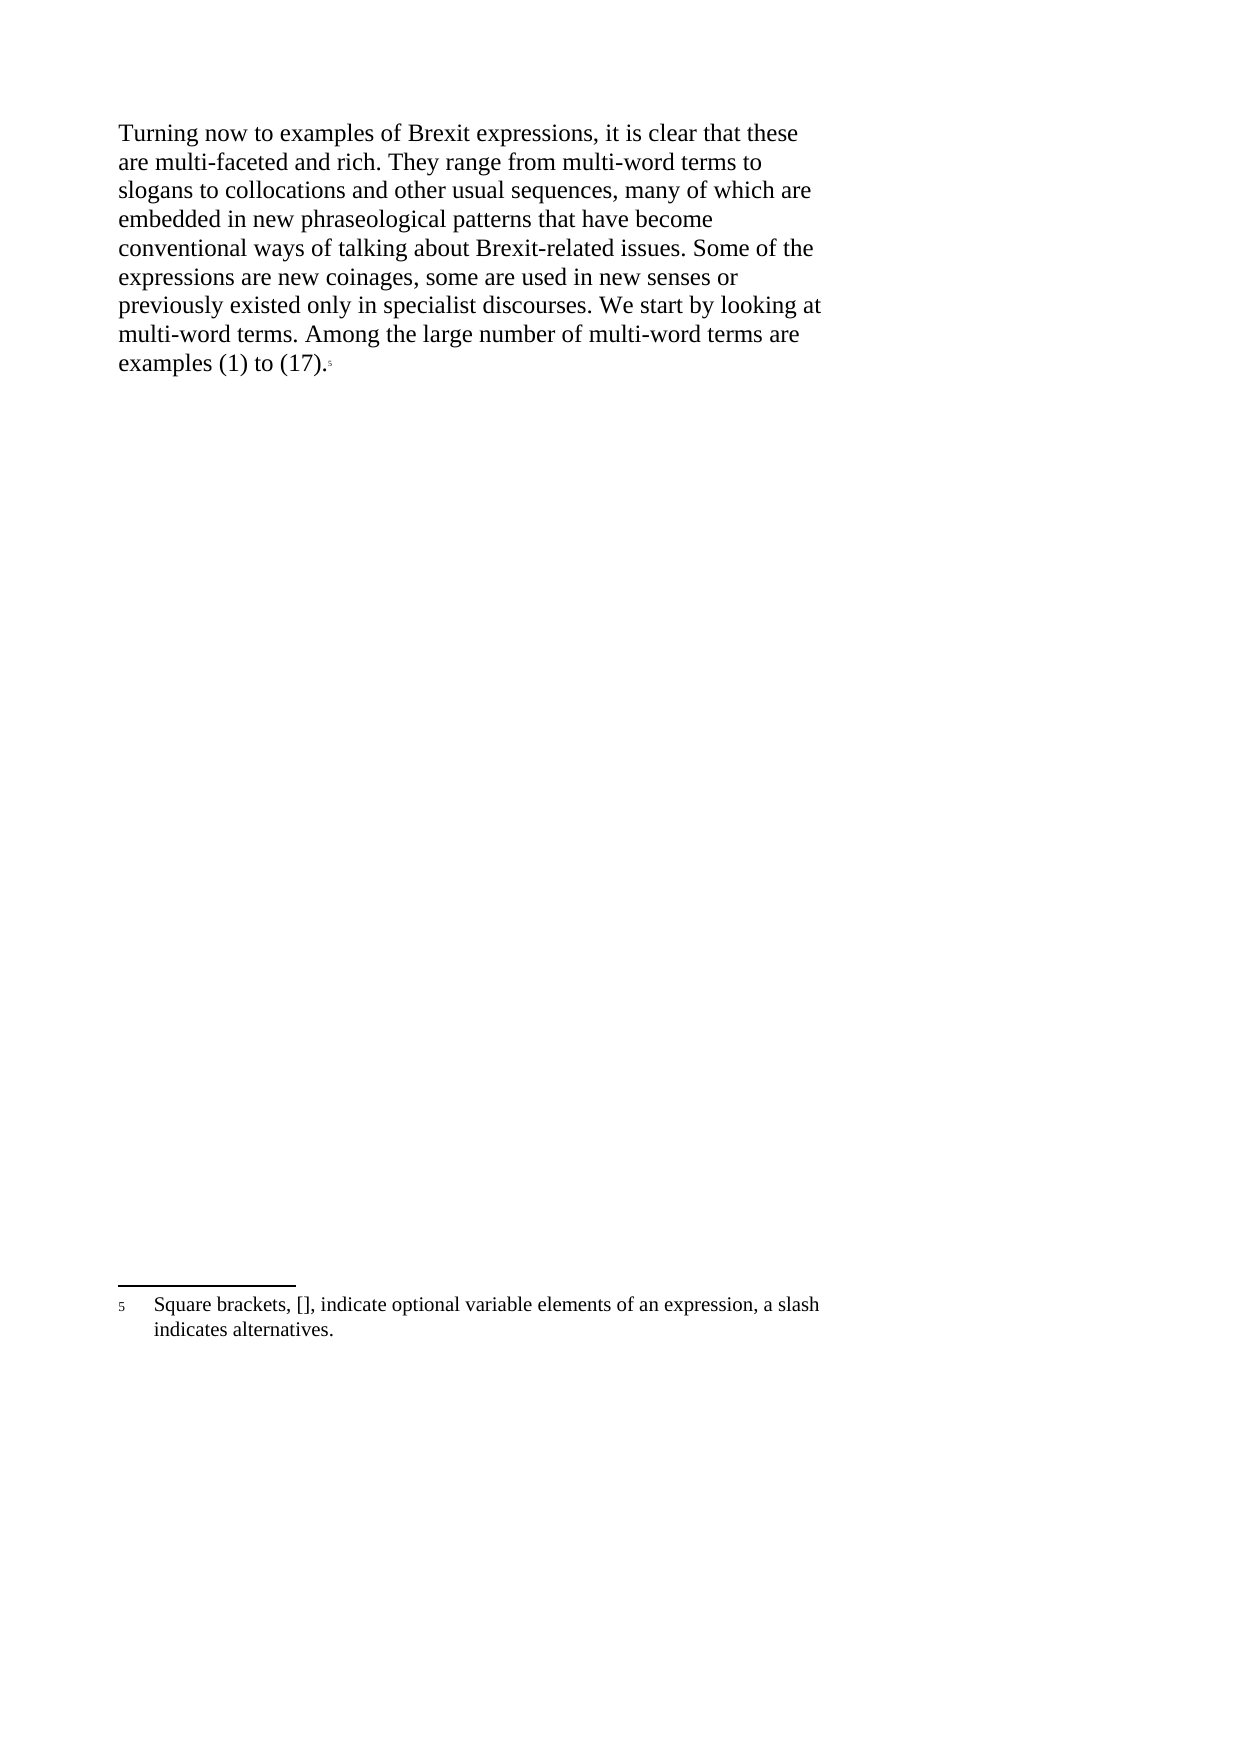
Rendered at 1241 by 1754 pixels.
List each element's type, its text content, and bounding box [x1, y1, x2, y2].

text Turning now to examples of Brexit expressions, it is clear that these are multi-faceted and rich. They range from multi-word terms to slogans to collocations and other usual sequences, many of which are embedded in new phraseological patterns that have become conventional ways of talking about Brexit-related issues. Some of the expressions are new coinages, some are used in new senses or previously existed only in specialist discourses. We start by looking at multi-word terms. Among the large number of multi-word terms are examples (1) to (17). [118, 118, 827, 377]
text Square brackets, [], indicate optional variable elements of an expression, a slash indicates alternatives. [118, 1292, 827, 1341]
